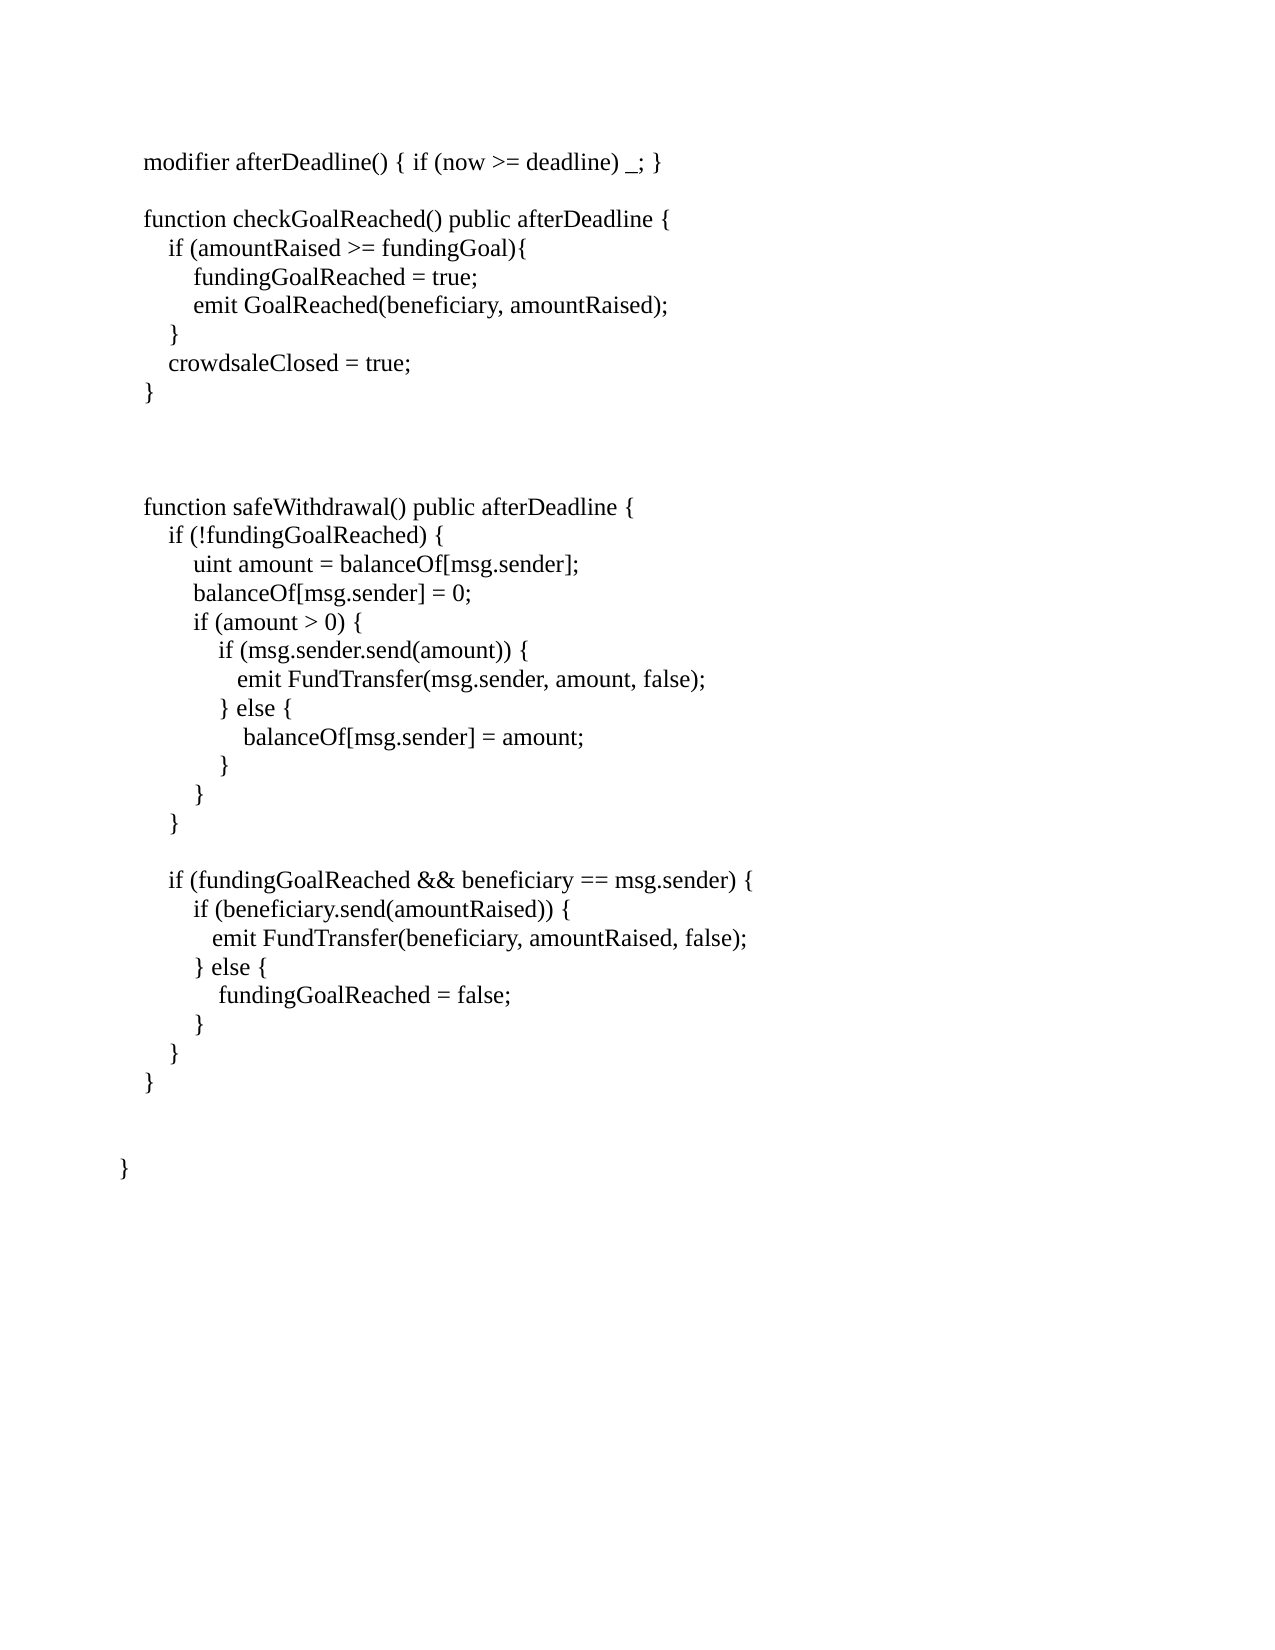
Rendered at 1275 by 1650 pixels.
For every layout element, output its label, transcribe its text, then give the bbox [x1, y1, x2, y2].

text } [118, 751, 1157, 779]
text } [118, 1067, 1157, 1096]
text if (amount > 0) { [118, 607, 1157, 636]
text balanceOf[msg.sender] = amount; [118, 722, 1157, 751]
text } [118, 377, 1157, 406]
text function checkGoalReached() public afterDeadline { [118, 204, 1157, 233]
text } else { [118, 952, 1157, 981]
text crowdsaleClosed = true; [118, 348, 1157, 377]
text emit GoalReached(beneficiary, amountRaised); [118, 291, 1157, 319]
text if (!fundingGoalReached) { [118, 521, 1157, 549]
text fundingGoalReached = true; [118, 262, 1157, 291]
text if (beneficiary.send(amountRaised)) { [118, 894, 1157, 923]
text } [118, 319, 1157, 348]
text if (amountRaised >= fundingGoal){ [118, 233, 1157, 262]
text } [118, 808, 1157, 837]
text if (msg.sender.send(amount)) { [118, 636, 1157, 664]
text uint amount = balanceOf[msg.sender]; [118, 549, 1157, 578]
text } else { [118, 693, 1157, 722]
text if (fundingGoalReached && beneficiary == msg.sender) { [118, 866, 1157, 894]
text } [118, 779, 1157, 808]
text emit FundTransfer(msg.sender, amount, false); [118, 664, 1157, 693]
text balanceOf[msg.sender] = 0; [118, 578, 1157, 607]
text } [118, 1009, 1157, 1038]
text } [118, 1153, 1157, 1182]
text function safeWithdrawal() public afterDeadline { [118, 492, 1157, 521]
text emit FundTransfer(beneficiary, amountRaised, false); [118, 923, 1157, 952]
text } [118, 1038, 1157, 1067]
text fundingGoalReached = false; [118, 981, 1157, 1009]
text modifier afterDeadline() { if (now >= deadline) _; } [118, 147, 1157, 176]
